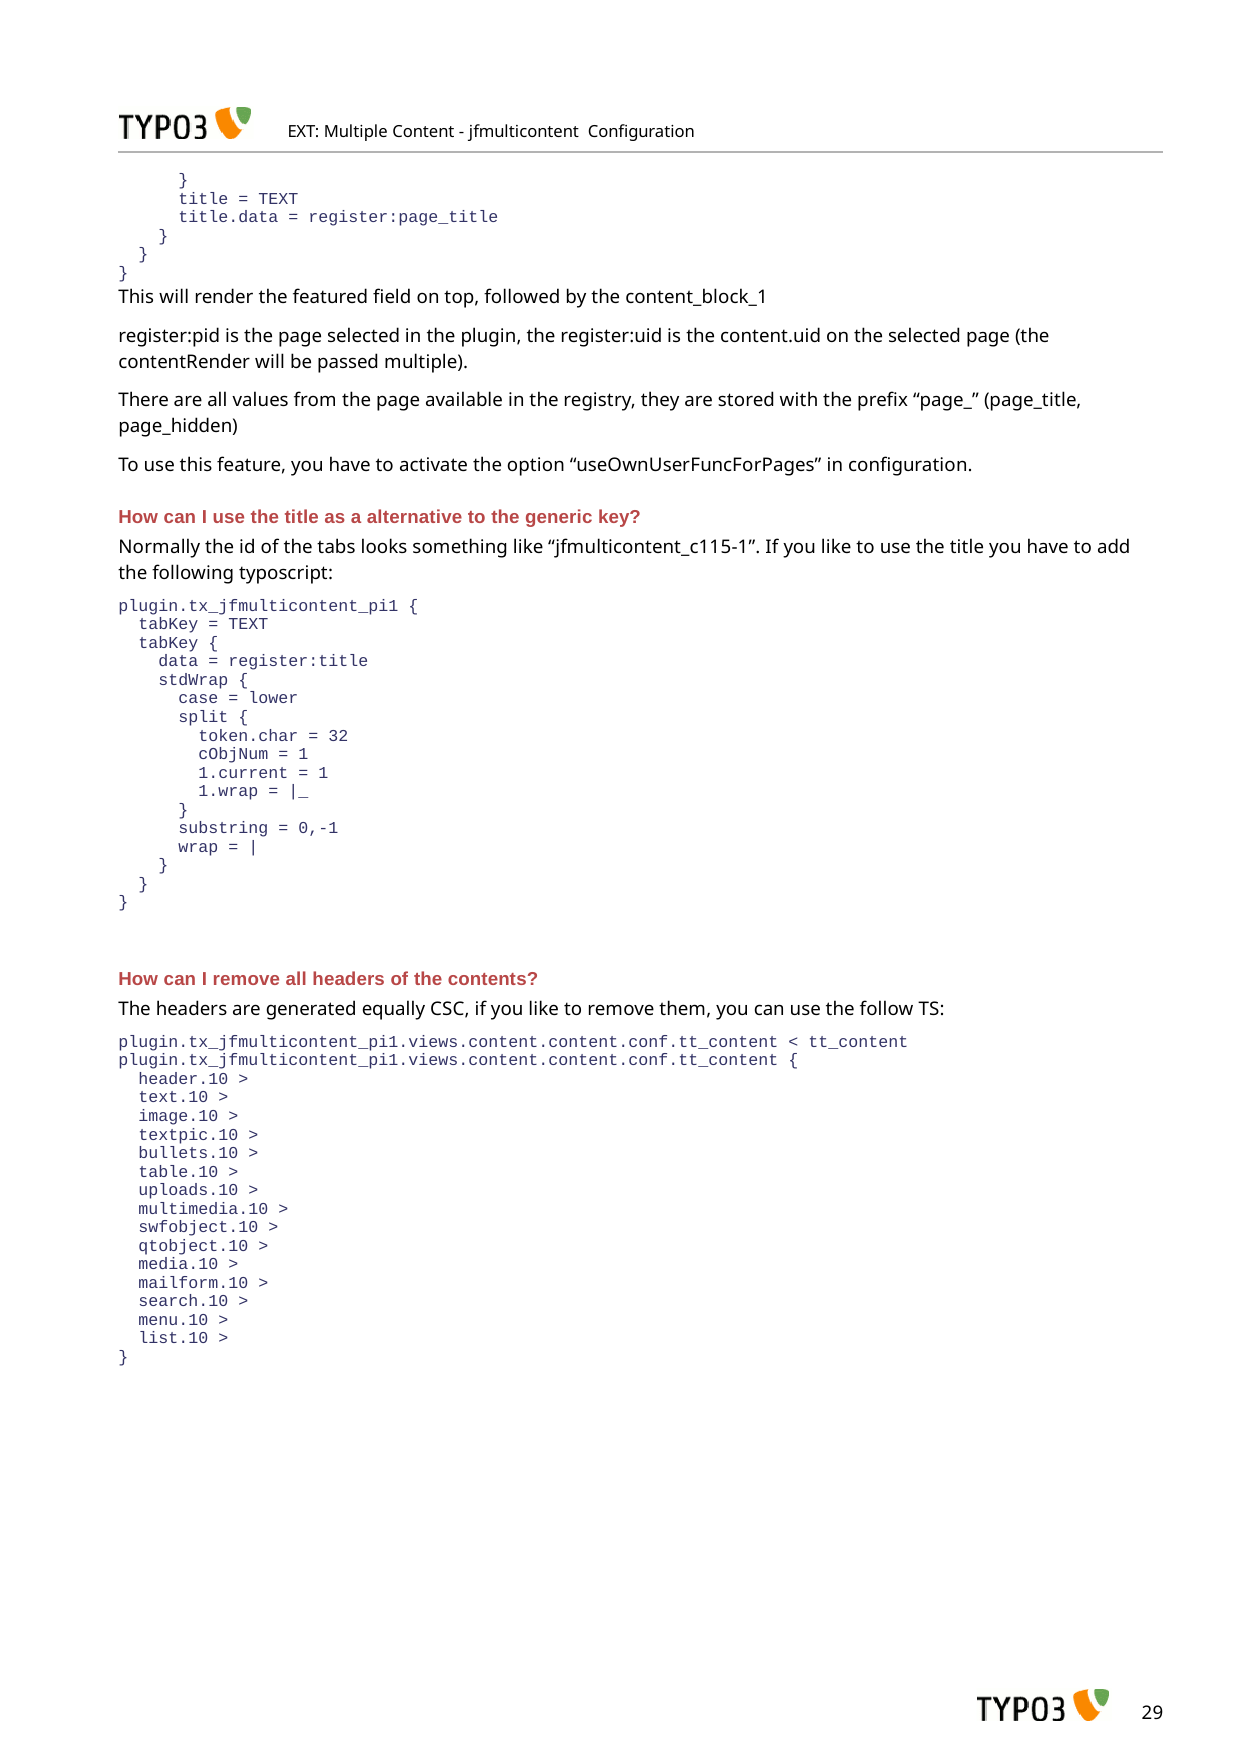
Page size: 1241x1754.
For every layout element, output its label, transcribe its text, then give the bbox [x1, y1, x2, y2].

text plugin.tx_jfmulticontent_pi1 { [118, 598, 1163, 616]
text title = TEXT [118, 191, 1163, 209]
text uploads.10 > [118, 1182, 1163, 1201]
text stdWrap { [118, 672, 1163, 690]
text To use this feature, you have to activate the option “useOwnUserFuncForPages” in configuration. [118, 451, 1163, 477]
text 1.current = 1 [118, 764, 1163, 783]
text plugin.tx_jfmulticontent_pi1.views.content.content.conf.tt_content < tt_content [118, 1034, 1163, 1052]
text } [118, 246, 1163, 265]
text } [118, 1349, 1163, 1367]
text register:pid is the page selected in the plugin, the register:uid is the content.uid on the selected page (the contentRender will be passed multiple). [118, 322, 1163, 374]
text media.10 > [118, 1256, 1163, 1275]
text } [118, 894, 1163, 913]
text qtobject.10 > [118, 1238, 1163, 1256]
text tabKey { [118, 635, 1163, 653]
text Normally the id of the tabs looks something like “jfmulticontent_c115-1”. If you like to use the title you have to add the following typoscript: [118, 533, 1163, 585]
text mailform.10 > [118, 1275, 1163, 1293]
text menu.10 > [118, 1312, 1163, 1330]
text image.10 > [118, 1108, 1163, 1126]
text } [118, 802, 1163, 820]
text multimedia.10 > [118, 1201, 1163, 1219]
text } [118, 876, 1163, 894]
text } [118, 228, 1163, 246]
picture [118, 106, 254, 139]
picture [976, 1688, 1112, 1721]
text table.10 > [118, 1163, 1163, 1182]
text bullets.10 > [118, 1145, 1163, 1163]
text title.data = register:page_title [118, 209, 1163, 228]
text textpic.10 > [118, 1126, 1163, 1145]
text 1.wrap = |_ [118, 783, 1163, 802]
text case = lower [118, 690, 1163, 709]
text cObjNum = 1 [118, 746, 1163, 764]
text tabKey = TEXT [118, 616, 1163, 635]
subtitle How can I use the title as a alternative to the generic key? [118, 506, 1163, 527]
text data = register:title [118, 653, 1163, 672]
text } [118, 857, 1163, 876]
text text.10 > [118, 1089, 1163, 1108]
text plugin.tx_jfmulticontent_pi1.views.content.content.conf.tt_content { [118, 1052, 1163, 1071]
text wrap = | [118, 839, 1163, 857]
text list.10 > [118, 1330, 1163, 1349]
text swfobject.10 > [118, 1219, 1163, 1238]
text header.10 > [118, 1071, 1163, 1089]
text } [118, 172, 1163, 191]
text The headers are generated equally CSC, if you like to remove them, you can use the follow TS: [118, 995, 1163, 1021]
text search.10 > [118, 1293, 1163, 1312]
text There are all values from the page available in the registry, they are stored with the prefix “page_” (page_title, page_hidden) [118, 386, 1163, 438]
text token.char = 32 [118, 727, 1163, 746]
text This will render the featured field on top, followed by the content_block_1 [118, 283, 1163, 309]
text } [118, 265, 1163, 283]
subtitle How can I remove all headers of the contents? [118, 968, 1163, 989]
text split { [118, 709, 1163, 727]
text substring = 0,-1 [118, 820, 1163, 839]
